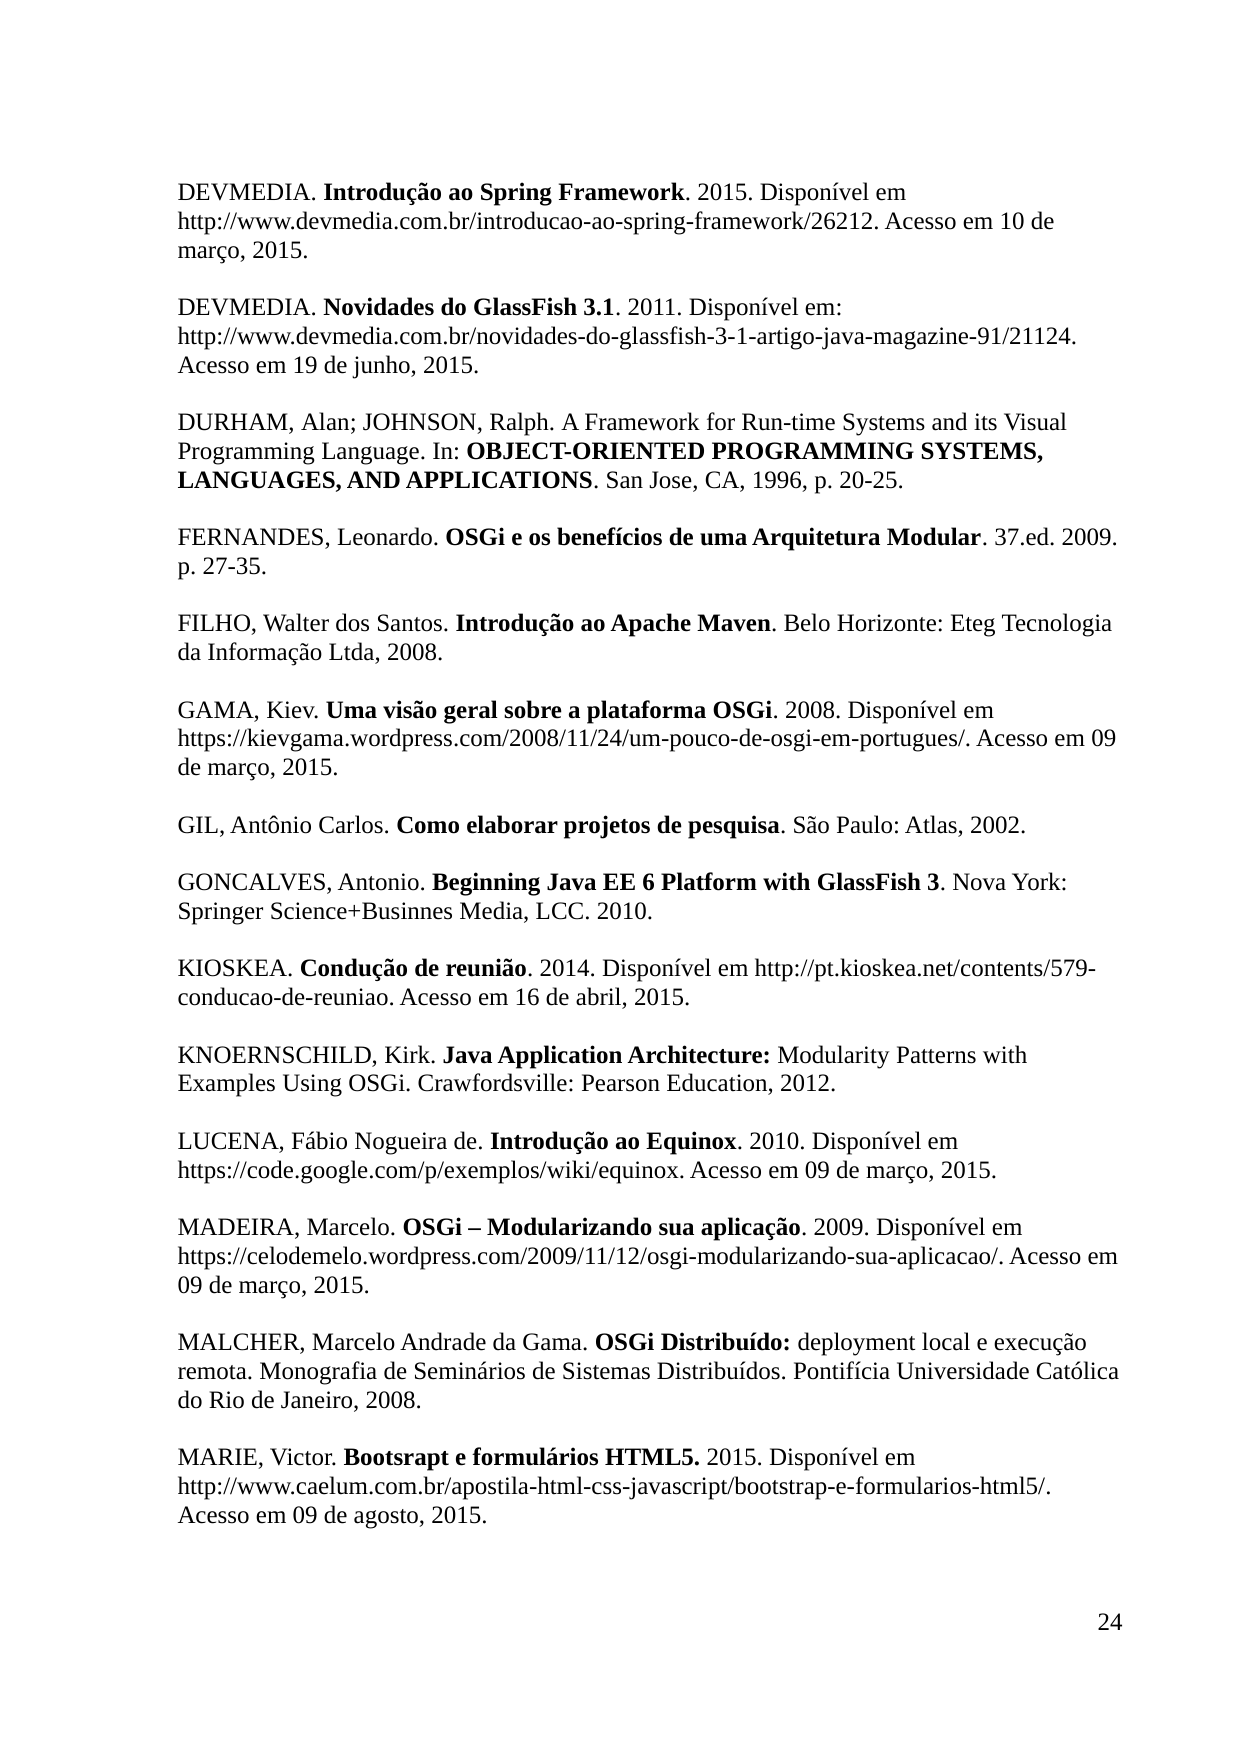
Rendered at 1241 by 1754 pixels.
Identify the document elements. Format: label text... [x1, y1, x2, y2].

text DEVMEDIA. Novidades do GlassFish 3.1. 2011. Disponível em: http://www.devmedia.com.br/novidades-do-glassfish-3-1-artigo-java-magazine-91/21124. Acesso em 19 de junho, 2015. [177, 292, 1122, 378]
text GAMA, Kiev. Uma visão geral sobre a plataforma OSGi. 2008. Disponível em https://kievgama.wordpress.com/2008/11/24/um-pouco-de-osgi-em-portugues/. Acesso em 09 de março, 2015. [177, 695, 1122, 781]
text DURHAM, Alan; JOHNSON, Ralph. A Framework for Run-time Systems and its Visual Programming Language. In: OBJECT-ORIENTED PROGRAMMING SYSTEMS, LANGUAGES, AND APPLICATIONS. San Jose, CA, 1996, p. 20-25. [177, 407, 1122, 493]
text KIOSKEA. Condução de reunião. 2014. Disponível em http://pt.kioskea.net/contents/579-conducao-de-reuniao. Acesso em 16 de abril, 2015. [177, 953, 1122, 1011]
text GIL, Antônio Carlos. Como elaborar projetos de pesquisa. São Paulo: Atlas, 2002. [177, 810, 1122, 838]
text MARIE, Victor. Bootsrapt e formulários HTML5. 2015. Disponível em http://www.caelum.com.br/apostila-html-css-javascript/bootstrap-e-formularios-html5/. Acesso em 09 de agosto, 2015. [177, 1442, 1122, 1528]
text LUCENA, Fábio Nogueira de. Introdução ao Equinox. 2010. Disponível em https://code.google.com/p/exemplos/wiki/equinox. Acesso em 09 de março, 2015. [177, 1126, 1122, 1183]
text KNOERNSCHILD, Kirk. Java Application Architecture: Modularity Patterns with Examples Using OSGi. Crawfordsville: Pearson Education, 2012. [177, 1040, 1122, 1097]
text MALCHER, Marcelo Andrade da Gama. OSGi Distribuído: deployment local e execução remota. Monografia de Seminários de Sistemas Distribuídos. Pontifícia Universidade Católica do Rio de Janeiro, 2008. [177, 1327, 1122, 1413]
text FILHO, Walter dos Santos. Introdução ao Apache Maven. Belo Horizonte: Eteg Tecnologia da Informação Ltda, 2008. [177, 608, 1122, 666]
text DEVMEDIA. Introdução ao Spring Framework. 2015. Disponível em http://www.devmedia.com.br/introducao-ao-spring-framework/26212. Acesso em 10 de março, 2015. [177, 177, 1122, 263]
text MADEIRA, Marcelo. OSGi – Modularizando sua aplicação. 2009. Disponível em https://celodemelo.wordpress.com/2009/11/12/osgi-modularizando-sua-aplicacao/. Acesso em 09 de março, 2015. [177, 1212, 1122, 1298]
text GONCALVES, Antonio. Beginning Java EE 6 Platform with GlassFish 3. Nova York: Springer Science+Businnes Media, LCC. 2010. [177, 867, 1122, 925]
text FERNANDES, Leonardo. OSGi e os benefícios de uma Arquitetura Modular. 37.ed. 2009. p. 27-35. [177, 522, 1122, 580]
